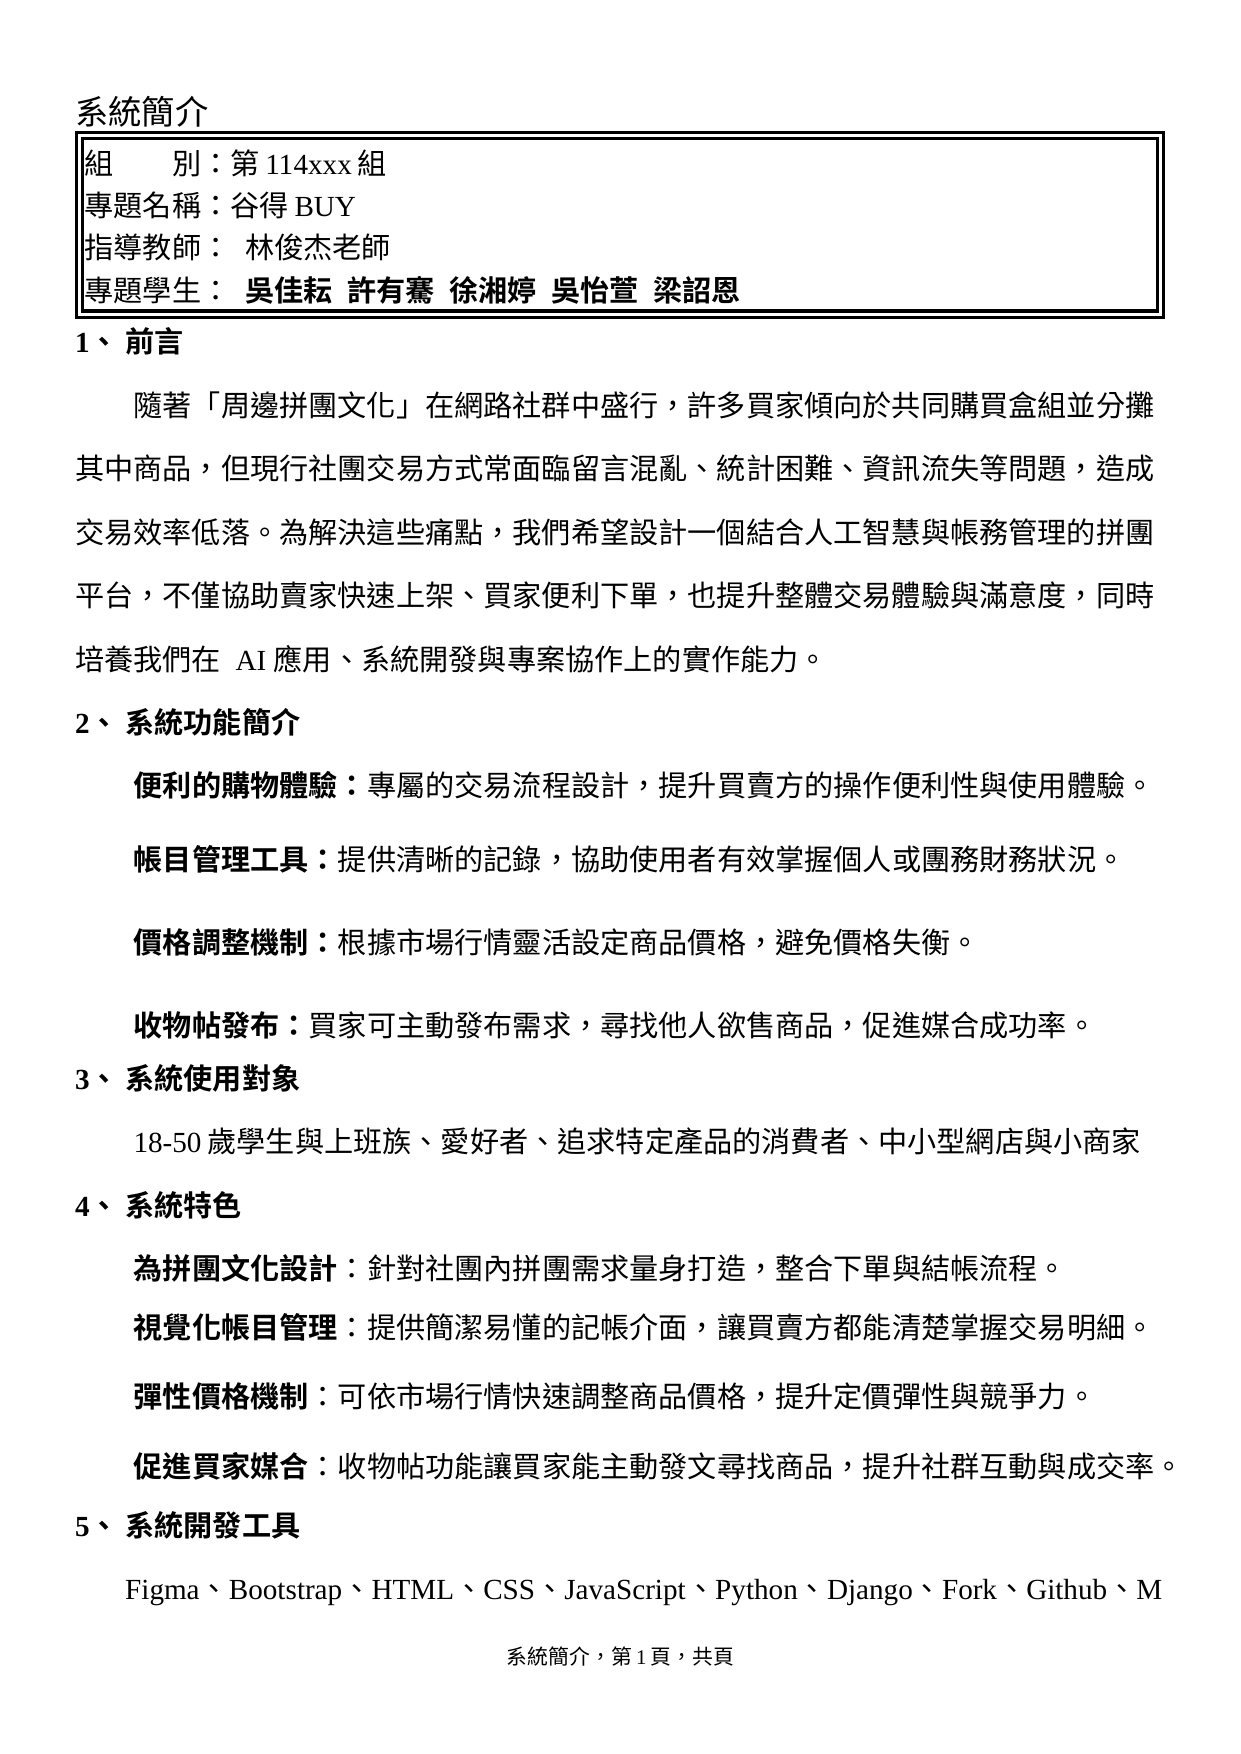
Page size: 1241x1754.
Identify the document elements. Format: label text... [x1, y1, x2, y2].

text 系統簡介 [75, 68, 1165, 131]
text 組 別：第114xxx組 [78, 134, 1162, 173]
list 系統使用對象 [75, 1055, 1165, 1098]
text Figma、Bootstrap、HTML、CSS、JavaScript、Python、Django、Fork、Github、M [125, 1566, 1165, 1608]
text 視覺化帳目管理：提供簡潔易懂的記帳介面，讓買賣方都能清楚掌握交易明細。 [75, 1304, 1165, 1347]
text 指導教師： 林俊杰老師 [84, 216, 1156, 258]
list 系統開發工具 [75, 1502, 1165, 1544]
text 專題學生： 吳佳耘 許有騫 徐湘婷 吳怡萱 梁詔恩 [78, 258, 1162, 316]
text 專題名稱：谷得BUY [84, 173, 1156, 216]
text 彈性價格機制：可依市場行情快速調整商品價格，提升定價彈性與競爭力。 [75, 1374, 1165, 1416]
text 為拼團文化設計：針對社團內拼團需求量身打造，整合下單與結帳流程。 [75, 1246, 1165, 1288]
text 隨著「周邊拼團文化」在網路社群中盛行，許多買家傾向於共同購買盒組並分攤其中商品，但現行社團交易方式常面臨留言混亂、統計困難、資訊流失等問題，造成交易效率低落。為解決這些痛點，我們希望設計一個結合人工智慧與帳務管理的拼團平台，不僅協助賣家快速上架、買家便利下單，也提升整體交易體驗與滿意度，同時培養我們在 AI 應用、系統開發與專案協作上的實作能力。 [75, 382, 1165, 678]
text 18-50歲學生與上班族、愛好者、追求特定產品的消費者、中小型網店與小商家 [75, 1119, 1165, 1161]
list 前言 [75, 319, 1165, 361]
text 便利的購物體驗：專屬的交易流程設計，提升買賣方的操作便利性與使用體驗。 [75, 763, 1165, 805]
text 促進買家媒合：收物帖功能讓買家能主動發文尋找商品，提升社群互動與成交率。 [75, 1443, 1165, 1486]
list 系統功能簡介 [75, 699, 1165, 742]
list 系統特色 [75, 1182, 1165, 1224]
text 收物帖發布：買家可主動發布需求，尋找他人欲售商品，促進媒合成功率。 [75, 982, 1165, 1045]
text 帳目管理工具：提供清晰的記錄，協助使用者有效掌握個人或團務財務狀況。 [75, 816, 1165, 878]
text 價格調整機制：根據市場行情靈活設定商品價格，避免價格失衡。 [75, 899, 1165, 962]
